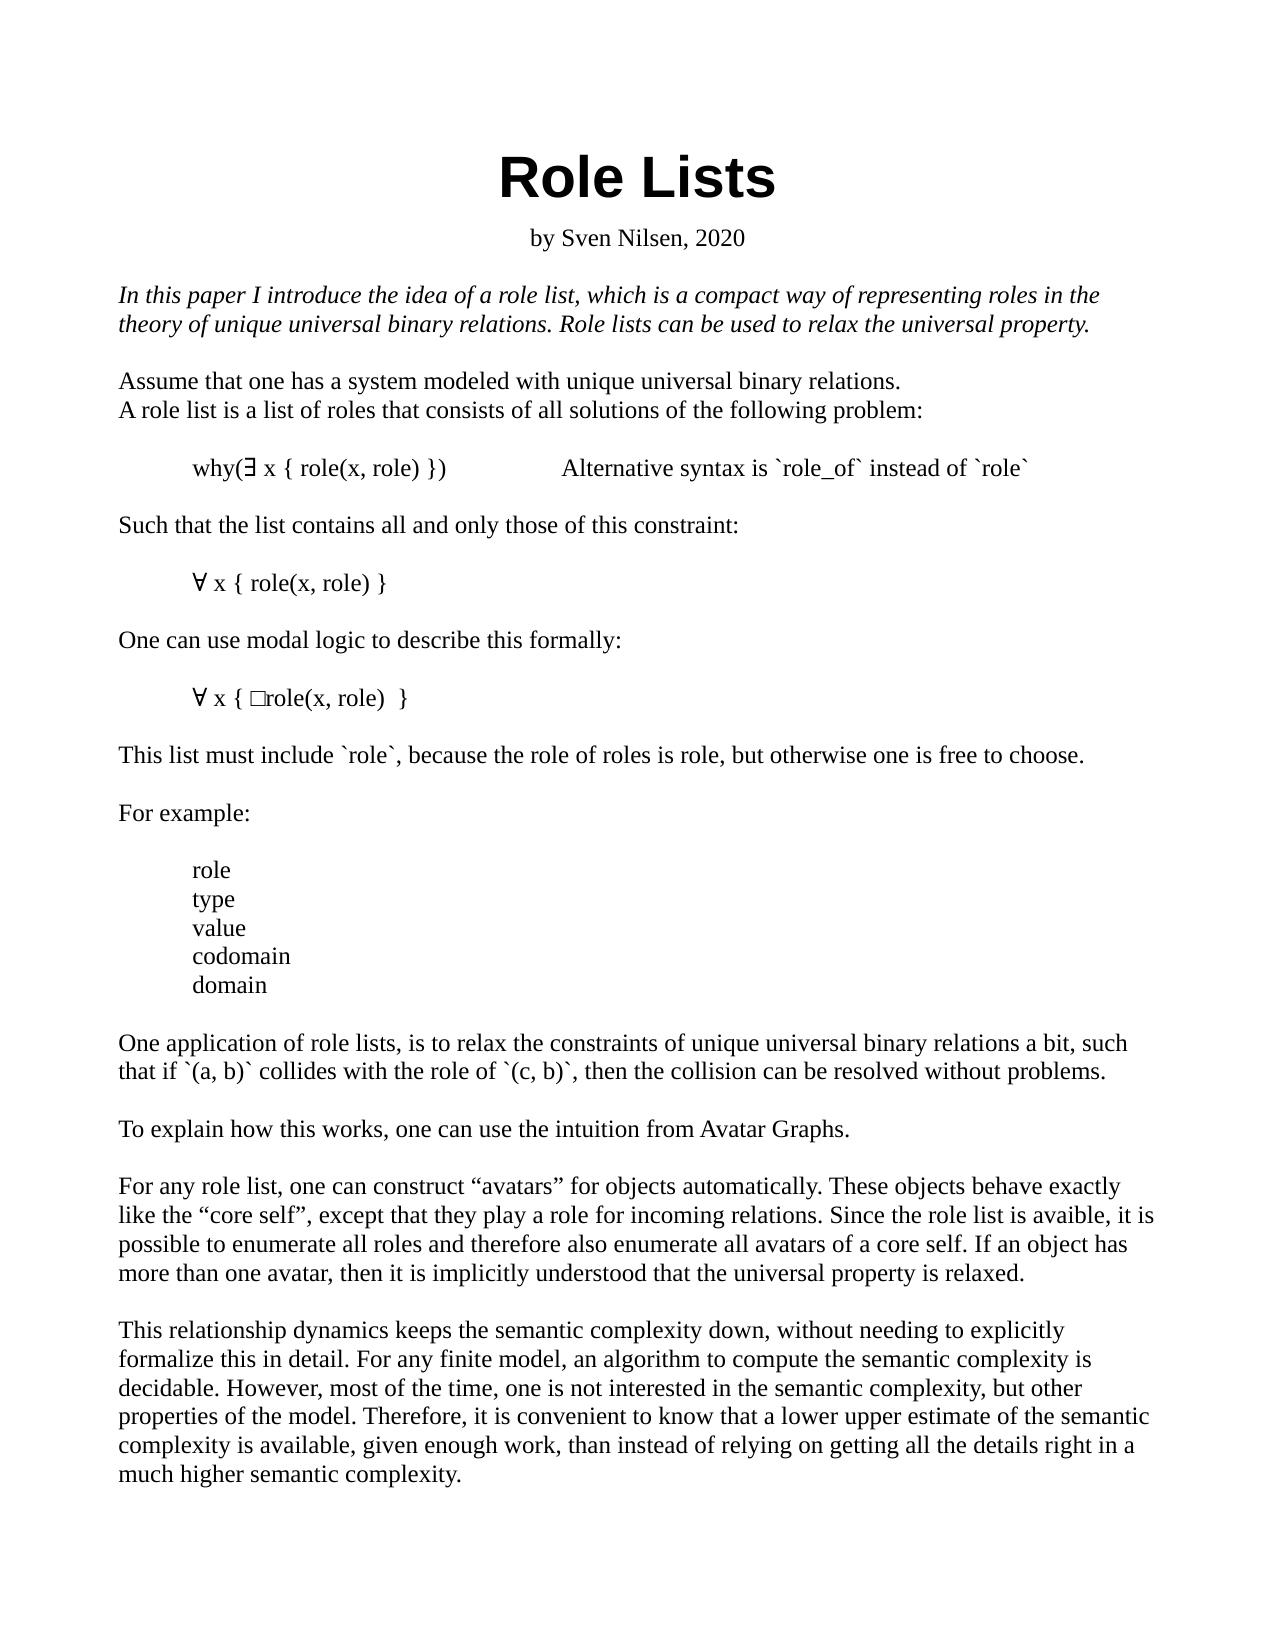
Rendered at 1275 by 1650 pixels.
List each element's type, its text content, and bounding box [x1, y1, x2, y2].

text For example: [118, 798, 1157, 826]
title Role Lists [118, 143, 1157, 210]
text One application of role lists, is to relax the constraints of unique universal binary relations a bit, such that if `(a, b)` collides with the role of `(c, b)`, then the collision can be resolved without problems. [118, 1028, 1157, 1085]
text role [118, 855, 1157, 884]
text This list must include `role`, because the role of roles is role, but otherwise one is free to choose. [118, 740, 1157, 769]
text ∀ x { □role(x, role) } [118, 683, 1157, 711]
text For any role list, one can construct “avatars” for objects automatically. These objects behave exactly like the “core self”, except that they play a role for incoming relations. Since the role list is avaible, it is possible to enumerate all roles and therefore also enumerate all avatars of a core self. If an object has more than one avatar, then it is implicitly understood that the universal property is relaxed. [118, 1171, 1157, 1286]
text To explain how this works, one can use the intuition from Avatar Graphs. [118, 1114, 1157, 1143]
text In this paper I introduce the idea of a role list, which is a compact way of representing roles in the theory of unique universal binary relations. Role lists can be used to relax the universal property. [118, 280, 1157, 338]
text domain [118, 970, 1157, 999]
text codomain [118, 941, 1157, 970]
text Assume that one has a system modeled with unique universal binary relations. [118, 366, 1157, 395]
text value [118, 913, 1157, 941]
text Such that the list contains all and only those of this constraint: [118, 510, 1157, 539]
text One can use modal logic to describe this formally: [118, 625, 1157, 654]
text ∀ x { role(x, role) } [118, 568, 1157, 596]
text A role list is a list of roles that consists of all solutions of the following problem: [118, 395, 1157, 424]
text why(∃ x { role(x, role) }) Alternative syntax is `role_of` instead of `role` [118, 453, 1157, 481]
text This relationship dynamics keeps the semantic complexity down, without needing to explicitly formalize this in detail. For any finite model, an algorithm to compute the semantic complexity is decidable. However, most of the time, one is not interested in the semantic complexity, but other properties of the model. Therefore, it is convenient to know that a lower upper estimate of the semantic complexity is available, given enough work, than instead of relying on getting all the details right in a much higher semantic complexity. [118, 1315, 1157, 1488]
text by Sven Nilsen, 2020 [118, 223, 1157, 251]
text type [118, 884, 1157, 913]
